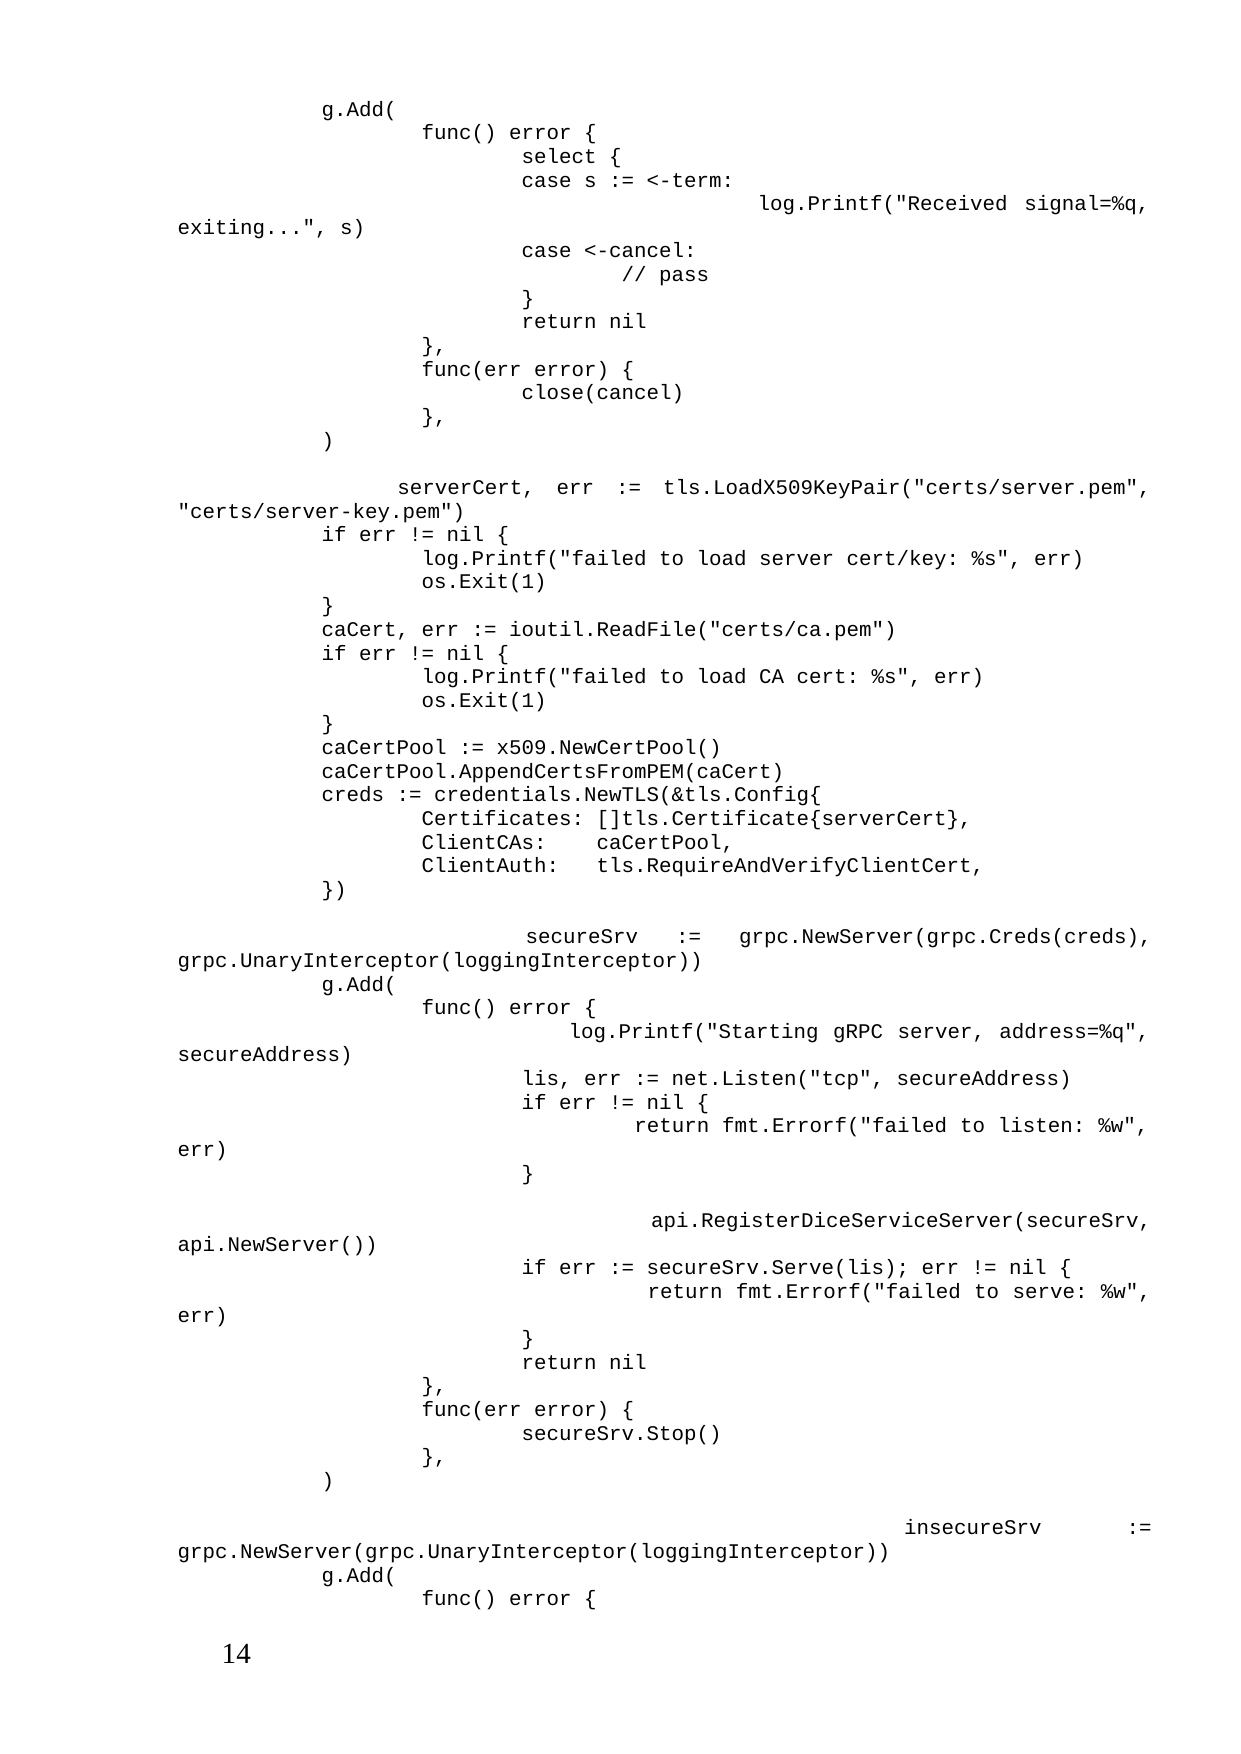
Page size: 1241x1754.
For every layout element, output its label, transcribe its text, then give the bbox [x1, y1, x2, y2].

text ) [177, 1470, 1152, 1494]
text // pass [177, 264, 1152, 288]
text lis, err := net.Listen("tcp", secureAddress) [177, 1068, 1152, 1092]
text caCert, err := ioutil.ReadFile("certs/ca.pem") [177, 619, 1152, 642]
text caCertPool := x509.NewCertPool() [177, 737, 1152, 761]
text select { [177, 146, 1152, 169]
text } [177, 288, 1152, 311]
text func(err error) { [177, 359, 1152, 382]
text creds := credentials.NewTLS(&tls.Config{ [177, 784, 1152, 808]
text if err != nil { [177, 642, 1152, 666]
text return nil [177, 1352, 1152, 1376]
text }) [177, 879, 1152, 903]
text api.RegisterDiceServiceServer(secureSrv, api.NewServer()) [177, 1210, 1152, 1257]
text caCertPool.AppendCertsFromPEM(caCert) [177, 761, 1152, 784]
text g.Add( [177, 1565, 1152, 1588]
text return nil [177, 311, 1152, 335]
text }, [177, 1376, 1152, 1399]
text } [177, 1328, 1152, 1352]
text func(err error) { [177, 1399, 1152, 1423]
text log.Printf("failed to load CA cert: %s", err) [177, 666, 1152, 690]
text ClientAuth: tls.RequireAndVerifyClientCert, [177, 855, 1152, 879]
text os.Exit(1) [177, 572, 1152, 595]
text func() error { [177, 997, 1152, 1021]
text insecureSrv := grpc.NewServer(grpc.UnaryInterceptor(loggingInterceptor)) [177, 1517, 1152, 1565]
text if err != nil { [177, 1092, 1152, 1115]
text } [177, 595, 1152, 619]
text secureSrv.Stop() [177, 1423, 1152, 1446]
text log.Printf("failed to load server cert/key: %s", err) [177, 548, 1152, 572]
text }, [177, 335, 1152, 359]
text log.Printf("Received signal=%q, exiting...", s) [177, 193, 1152, 241]
text } [177, 1163, 1152, 1186]
text close(cancel) [177, 382, 1152, 406]
text case <-cancel: [177, 241, 1152, 264]
text log.Printf("Starting gRPC server, address=%q", secureAddress) [177, 1021, 1152, 1068]
text case s := <-term: [177, 169, 1152, 193]
text return fmt.Errorf("failed to listen: %w", err) [177, 1115, 1152, 1163]
text ClientCAs: caCertPool, [177, 832, 1152, 855]
text secureSrv := grpc.NewServer(grpc.Creds(creds), grpc.UnaryInterceptor(loggingInterceptor)) [177, 926, 1152, 973]
text g.Add( [177, 99, 1152, 122]
text serverCert, err := tls.LoadX509KeyPair("certs/server.pem", "certs/server-key.pem") [177, 477, 1152, 524]
text } [177, 713, 1152, 737]
text }, [177, 1446, 1152, 1470]
text }, [177, 406, 1152, 430]
text os.Exit(1) [177, 690, 1152, 713]
text return fmt.Errorf("failed to serve: %w", err) [177, 1281, 1152, 1328]
text if err := secureSrv.Serve(lis); err != nil { [177, 1257, 1152, 1281]
text ) [177, 430, 1152, 453]
text Certificates: []tls.Certificate{serverCert}, [177, 808, 1152, 832]
text g.Add( [177, 973, 1152, 997]
text func() error { [177, 122, 1152, 146]
text func() error { [177, 1588, 1152, 1612]
text if err != nil { [177, 524, 1152, 548]
